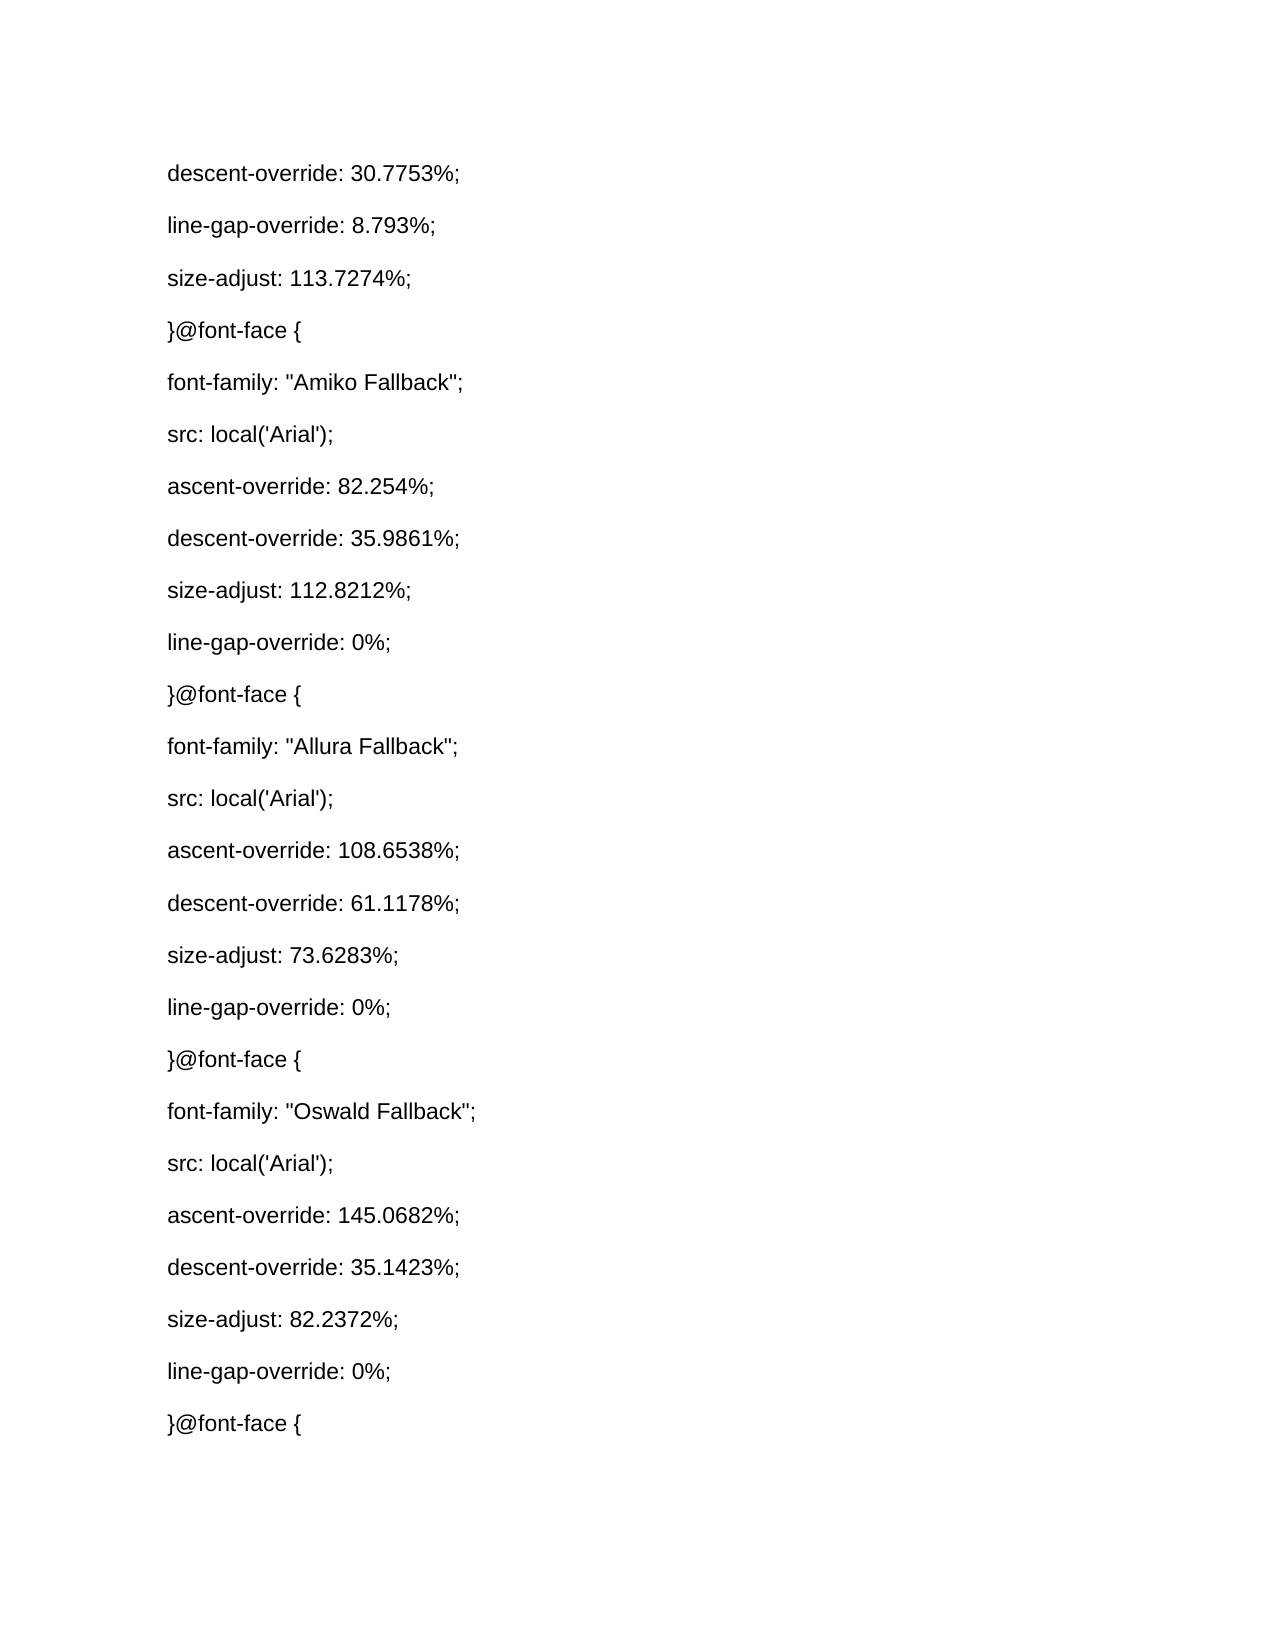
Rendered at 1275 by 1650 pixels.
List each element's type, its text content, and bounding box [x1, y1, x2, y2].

table_cell size-adjust: 113.7274%; [157, 254, 1125, 306]
table_cell }@font-face { [157, 1035, 1125, 1087]
table_cell line-gap-override: 0%; [157, 1348, 1125, 1400]
table_cell [150, 1348, 157, 1400]
table_cell [150, 150, 157, 202]
table_cell ascent-override: 145.0682%; [157, 1192, 1125, 1244]
table_cell descent-override: 35.1423%; [157, 1244, 1125, 1296]
table_cell [150, 1192, 157, 1244]
table_cell [150, 202, 157, 254]
table_cell size-adjust: 73.6283%; [157, 931, 1125, 983]
table_cell ascent-override: 82.254%; [157, 463, 1125, 514]
table_cell line-gap-override: 8.793%; [157, 202, 1125, 254]
table_cell [150, 1400, 157, 1452]
table_cell [150, 358, 157, 410]
table_cell [150, 1088, 157, 1139]
table_cell [150, 463, 157, 514]
table_cell [150, 1296, 157, 1348]
table_cell descent-override: 61.1178%; [157, 879, 1125, 931]
table_cell [150, 775, 157, 827]
table_cell font-family: "Allura Fallback"; [157, 723, 1125, 775]
table_cell [150, 879, 157, 931]
table_cell descent-override: 30.7753%; [157, 150, 1125, 202]
table_cell line-gap-override: 0%; [157, 983, 1125, 1035]
table_cell font-family: "Oswald Fallback"; [157, 1088, 1125, 1139]
table_cell [150, 827, 157, 879]
table_cell }@font-face { [157, 306, 1125, 358]
table_cell [150, 723, 157, 775]
table_cell src: local('Arial'); [157, 410, 1125, 462]
table_cell [150, 410, 157, 462]
table_cell src: local('Arial'); [157, 775, 1125, 827]
table_cell [150, 1140, 157, 1192]
table_cell [150, 1035, 157, 1087]
table_cell [150, 515, 157, 567]
table_cell [150, 306, 157, 358]
table_cell [150, 983, 157, 1035]
table_cell ascent-override: 108.6538%; [157, 827, 1125, 879]
table_cell line-gap-override: 0%; [157, 619, 1125, 671]
table_cell }@font-face { [157, 1400, 1125, 1452]
table_cell size-adjust: 112.8212%; [157, 567, 1125, 619]
table_cell [150, 1244, 157, 1296]
table_cell descent-override: 35.9861%; [157, 515, 1125, 567]
table_cell [150, 254, 157, 306]
table_cell src: local('Arial'); [157, 1140, 1125, 1192]
table_cell [150, 619, 157, 671]
table_cell [150, 671, 157, 723]
table_cell [150, 931, 157, 983]
table_cell }@font-face { [157, 671, 1125, 723]
table_cell font-family: "Amiko Fallback"; [157, 358, 1125, 410]
table_cell [150, 567, 157, 619]
table_cell size-adjust: 82.2372%; [157, 1296, 1125, 1348]
